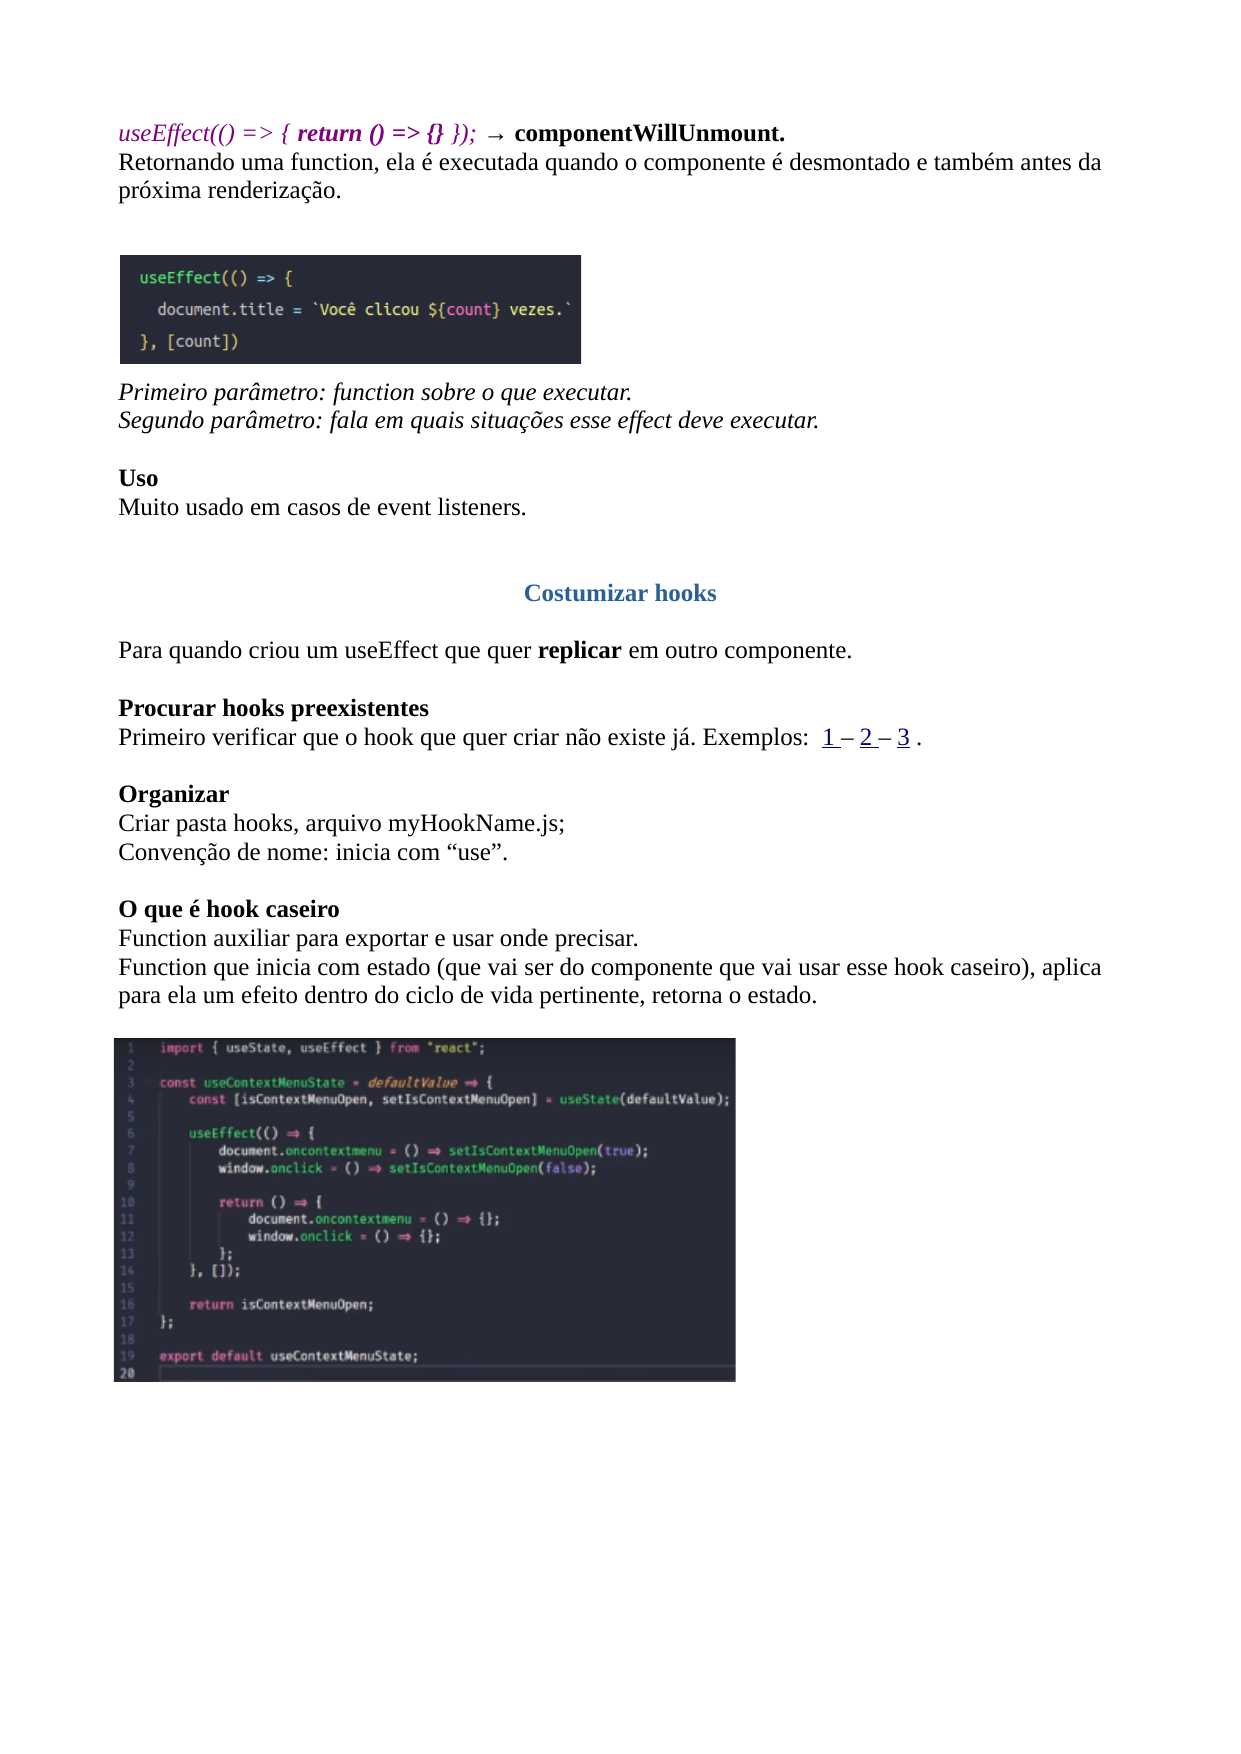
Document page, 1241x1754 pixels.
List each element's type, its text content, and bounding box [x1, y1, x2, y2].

text Primeiro parâmetro: function sobre o que executar. [118, 377, 1122, 406]
picture [120, 255, 582, 364]
text Primeiro verificar que o hook que quer criar não existe já. Exemplos: 1 – 2 – 3 . [118, 722, 1122, 751]
text Uso [118, 463, 1122, 492]
text Function auxiliar para exportar e usar onde precisar. [118, 923, 1122, 952]
text Segundo parâmetro: fala em quais situações esse effect deve executar. [118, 406, 1122, 434]
text Organizar [118, 779, 1122, 808]
text useEffect(() => { return () => {} }); → componentWillUnmount. [118, 118, 1122, 147]
text Retornando uma function, ela é executada quando o componente é desmontado e também antes da próxima renderização. [118, 147, 1122, 204]
text Procurar hooks preexistentes [118, 693, 1122, 722]
text Function que inicia com estado (que vai ser do componente que vai usar esse hook caseiro), aplica para ela um efeito dentro do ciclo de vida pertinente, retorna o estado. [118, 952, 1122, 1009]
text Convenção de nome: inicia com “use”. [118, 837, 1122, 866]
picture [113, 1038, 736, 1382]
text Para quando criou um useEffect que quer replicar em outro componente. [118, 636, 1122, 664]
text O que é hook caseiro [118, 894, 1122, 923]
text Muito usado em casos de event listeners. [118, 492, 1122, 521]
text Costumizar hooks [118, 578, 1122, 607]
text Criar pasta hooks, arquivo myHookName.js; [118, 808, 1122, 837]
